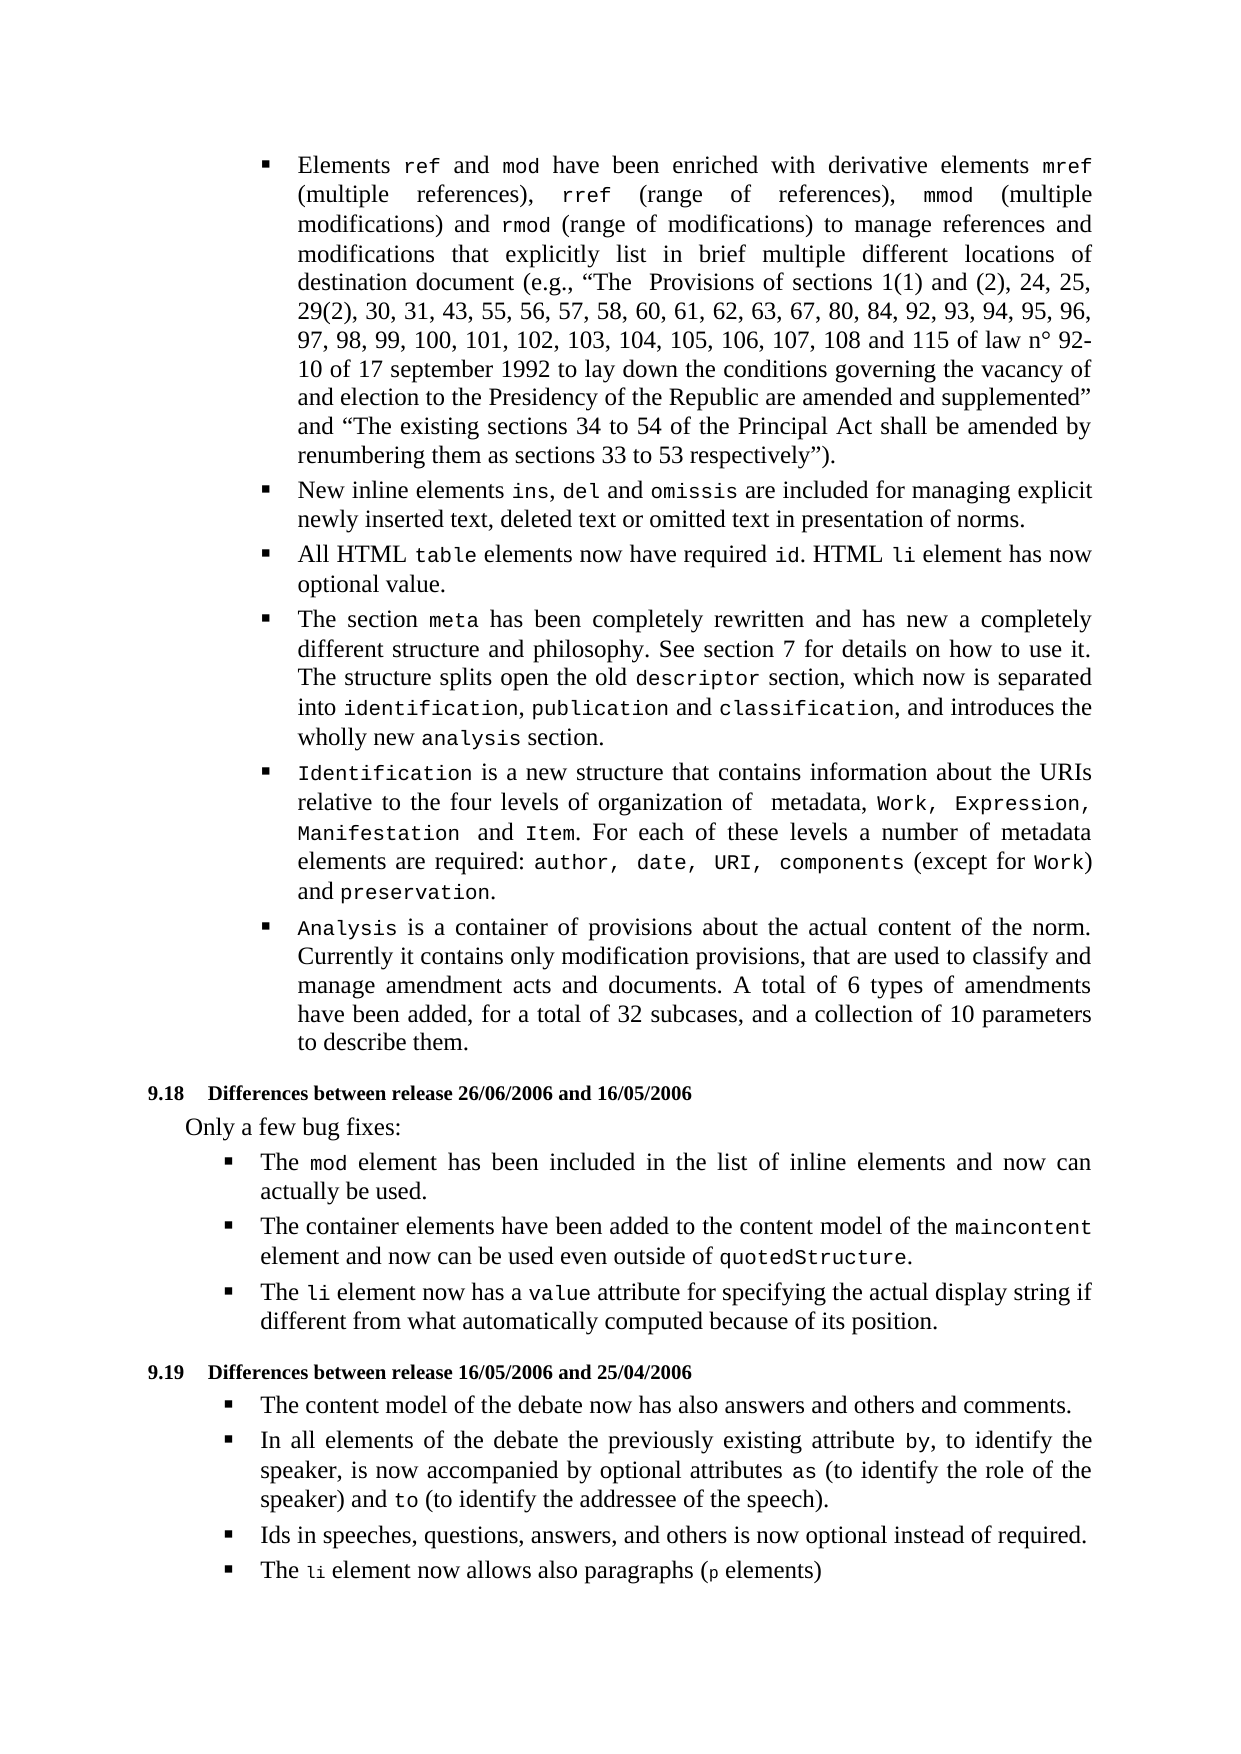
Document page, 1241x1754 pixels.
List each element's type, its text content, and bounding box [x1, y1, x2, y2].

list The content model of the debate now has also answers and others and comments. [223, 1390, 1092, 1419]
list In all elements of the debate the previously existing attribute by, to identify the speaker, is now accompanied by optional attributes as (to identify the role of the speaker) and to (to identify the addressee of the speech). [223, 1425, 1092, 1514]
list Identification is a new structure that contains information about the URIs relative to the four levels of organization of metadata, Work, Expression, Manifestation and Item. For each of these levels a number of metadata elements are required: author, date, URI, components (except for Work) and preservation. [260, 757, 1092, 905]
subtitle Differences between release 26/06/2006 and 16/05/2006 [148, 1081, 1092, 1105]
list The mod element has been included in the list of inline elements and now can actually be used. [223, 1147, 1092, 1205]
list The section meta has been completely rewritten and has new a completely different structure and philosophy. See section 7 for details on how to use it. The structure splits open the old descriptor section, which now is separated into identification, publication and classification, and introduces the wholly new analysis section. [260, 604, 1092, 751]
list Analysis is a container of provisions about the actual content of the norm. Currently it contains only modification provisions, that are used to classify and manage amendment acts and documents. A total of 6 types of amendments have been added, for a total of 32 subcases, and a collection of 10 parameters to describe them. [260, 912, 1092, 1056]
list The li element now has a value attribute for specifying the actual display string if different from what automatically computed because of its position. [223, 1277, 1092, 1335]
list All HTML table elements now have required id. HTML li element has now optional value. [260, 539, 1092, 598]
list The li element now allows also paragraphs (p elements) [223, 1555, 1092, 1584]
list Ids in speeches, questions, answers, and others is now optional instead of required. [223, 1520, 1092, 1549]
list The container elements have been added to the content model of the maincontent element and now can be used even outside of quotedStructure. [223, 1211, 1092, 1270]
text Only a few bug fixes: [148, 1112, 1092, 1140]
subtitle Differences between release 16/05/2006 and 25/04/2006 [148, 1360, 1092, 1384]
list Elements ref and mod have been enriched with derivative elements mref (multiple references), rref (range of references), mmod (multiple modifications) and rmod (range of modifications) to manage references and modifications that explicitly list in brief multiple different locations of destination document (e.g., “The Provisions of sections 1(1) and (2), 24, 25, 29(2), 30, 31, 43, 55, 56, 57, 58, 60, 61, 62, 63, 67, 80, 84, 92, 93, 94, 95, 96, 97, 98, 99, 100, 101, 102, 103, 104, 105, 106, 107, 108 and 115 of law n° 92-10 of 17 september 1992 to lay down the conditions governing the vacancy of and election to the Presidency of the Republic are amended and supplemented” and “The existing sections 34 to 54 of the Principal Act shall be amended by renumbering them as sections 33 to 53 respectively”). [260, 150, 1092, 469]
list New inline elements ins, del and omissis are included for managing explicit newly inserted text, deleted text or omitted text in presentation of norms. [260, 475, 1092, 533]
